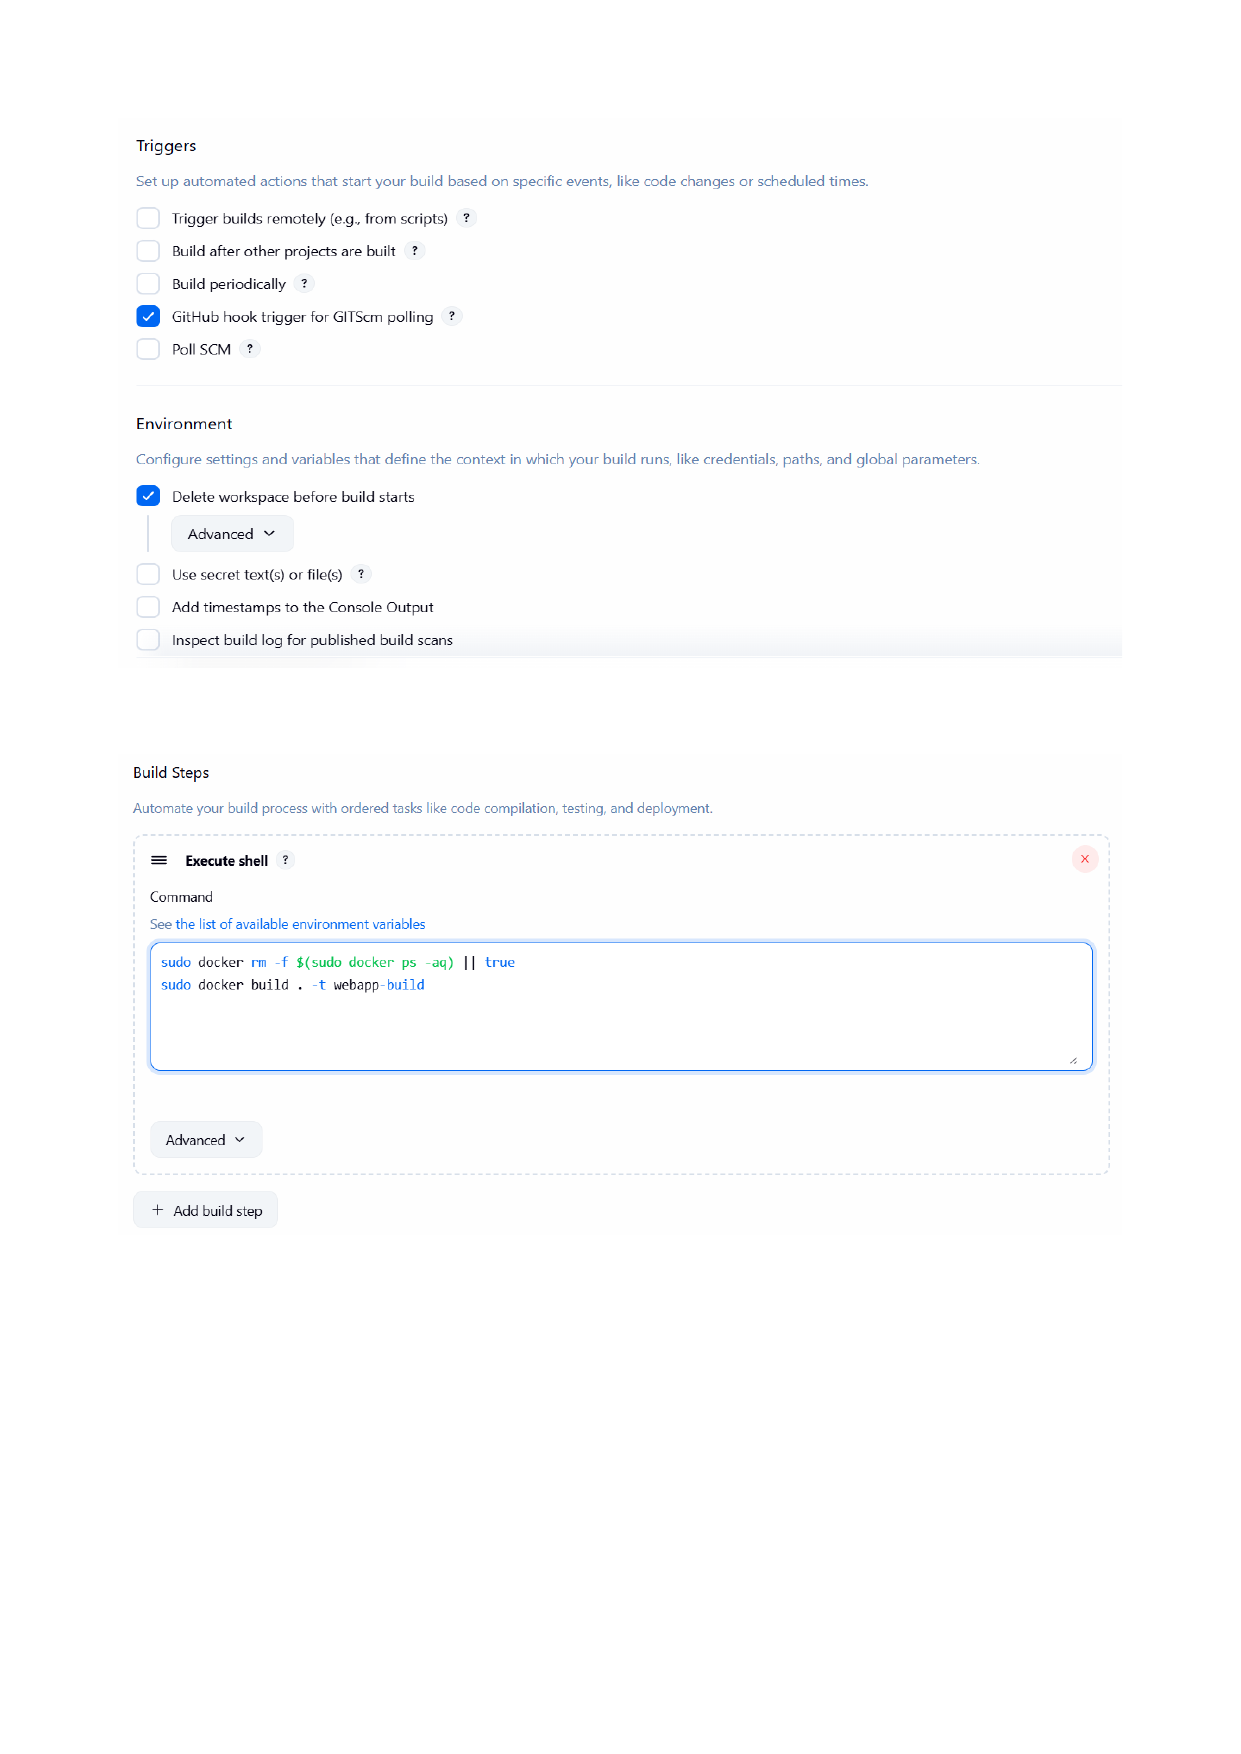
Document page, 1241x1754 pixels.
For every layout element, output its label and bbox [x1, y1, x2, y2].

picture [118, 754, 1123, 1235]
picture [118, 118, 1123, 668]
